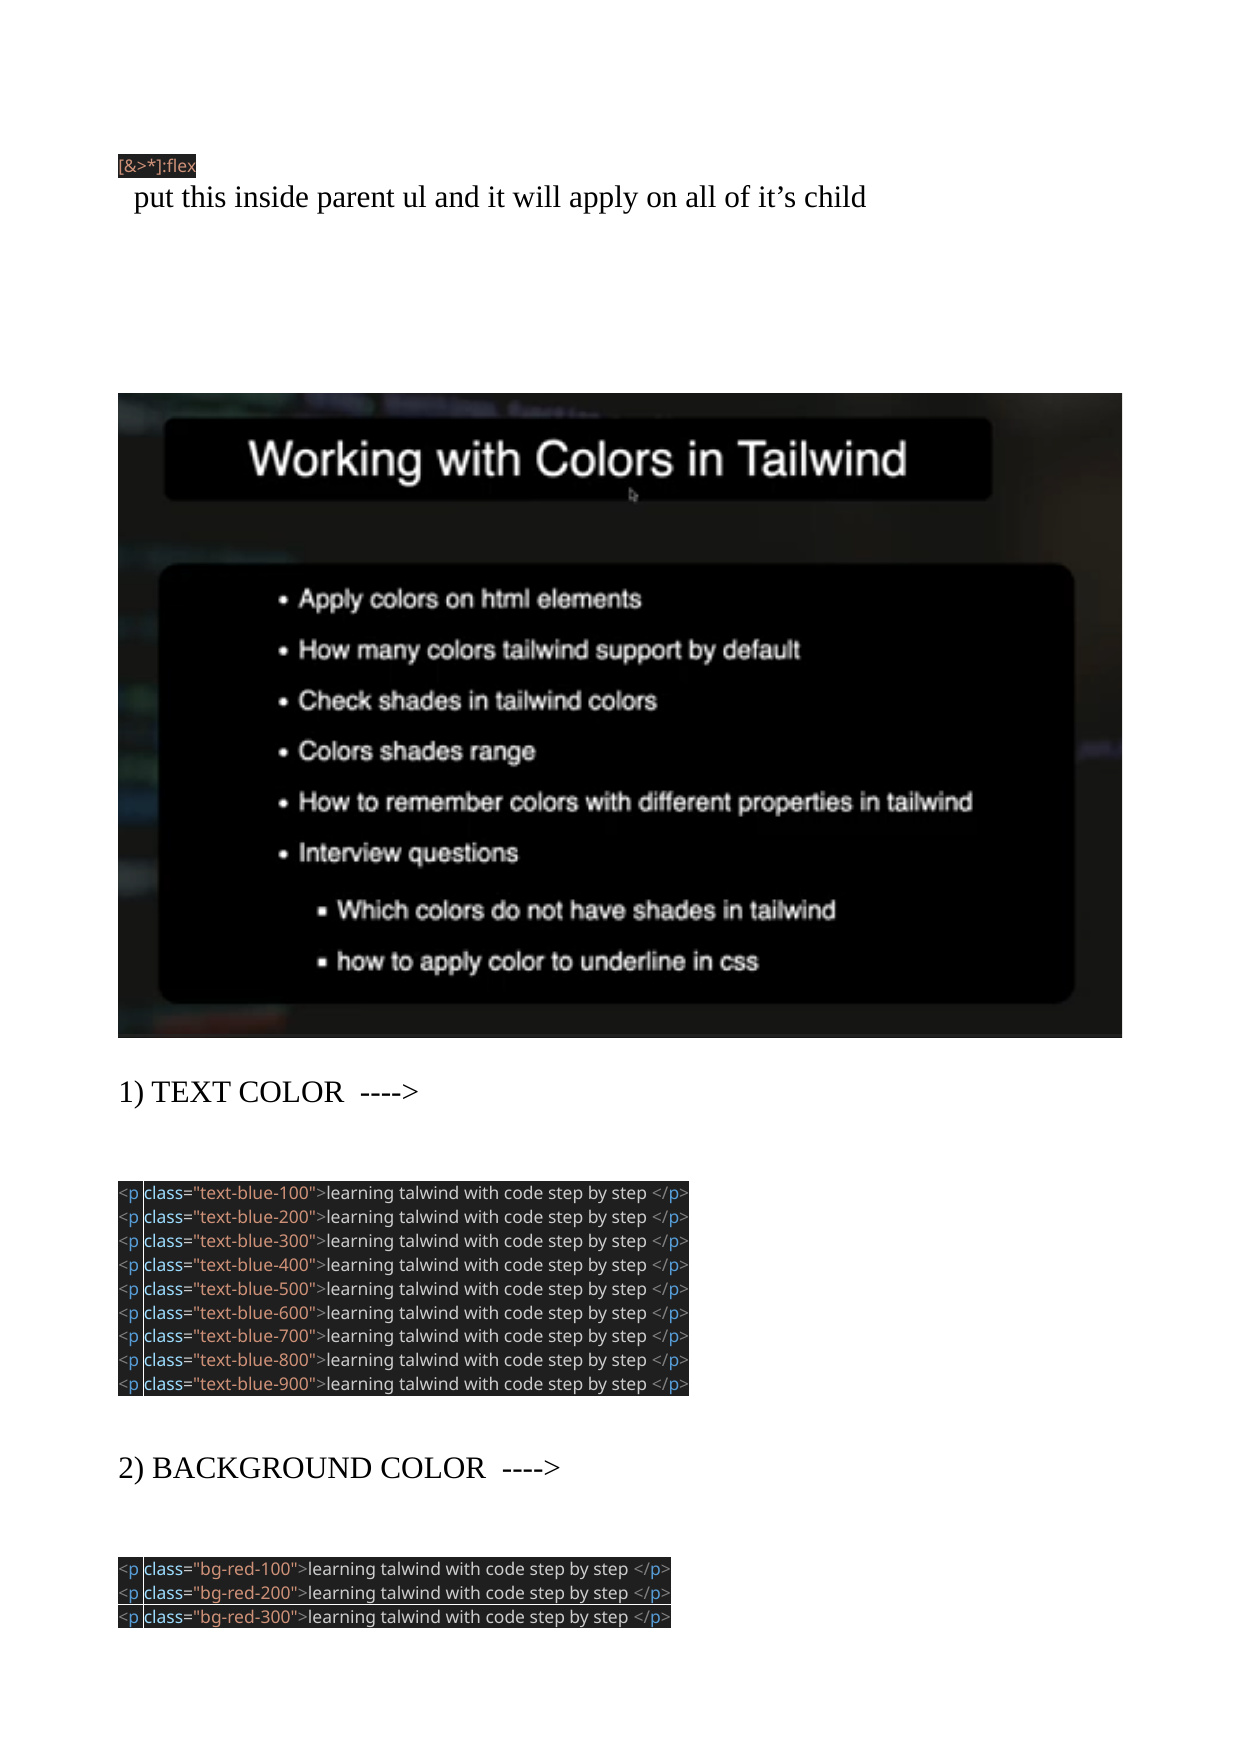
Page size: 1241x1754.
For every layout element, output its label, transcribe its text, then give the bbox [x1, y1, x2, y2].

text <p class="bg-red-300">learning talwind with code step by step </p> [118, 1604, 1122, 1628]
text <p class="text-blue-400">learning talwind with code step by step </p> [118, 1253, 1122, 1276]
text 1) TEXT COLOR ----> [118, 1073, 1122, 1109]
text <p class="text-blue-500">learning talwind with code step by step </p> [118, 1276, 1122, 1300]
text <p class="text-blue-900">learning talwind with code step by step </p> [118, 1372, 1122, 1396]
picture [118, 393, 1123, 1038]
text 2) BACKGROUND COLOR ----> [118, 1449, 1122, 1485]
text <p class="bg-red-200">learning talwind with code step by step </p> [118, 1581, 1122, 1604]
text <p class="bg-red-100">learning talwind with code step by step </p> [118, 1557, 1122, 1581]
text [&>*]:flex [118, 154, 1122, 178]
text <p class="text-blue-800">learning talwind with code step by step </p> [118, 1348, 1122, 1372]
text <p class="text-blue-700">learning talwind with code step by step </p> [118, 1324, 1122, 1348]
text <p class="text-blue-200">learning talwind with code step by step </p> [118, 1205, 1122, 1229]
text <p class="text-blue-300">learning talwind with code step by step </p> [118, 1229, 1122, 1253]
text <p class="text-blue-100">learning talwind with code step by step </p> [118, 1181, 1122, 1205]
text put this inside parent ul and it will apply on all of it’s child [118, 178, 1122, 214]
text <p class="text-blue-600">learning talwind with code step by step </p> [118, 1300, 1122, 1324]
